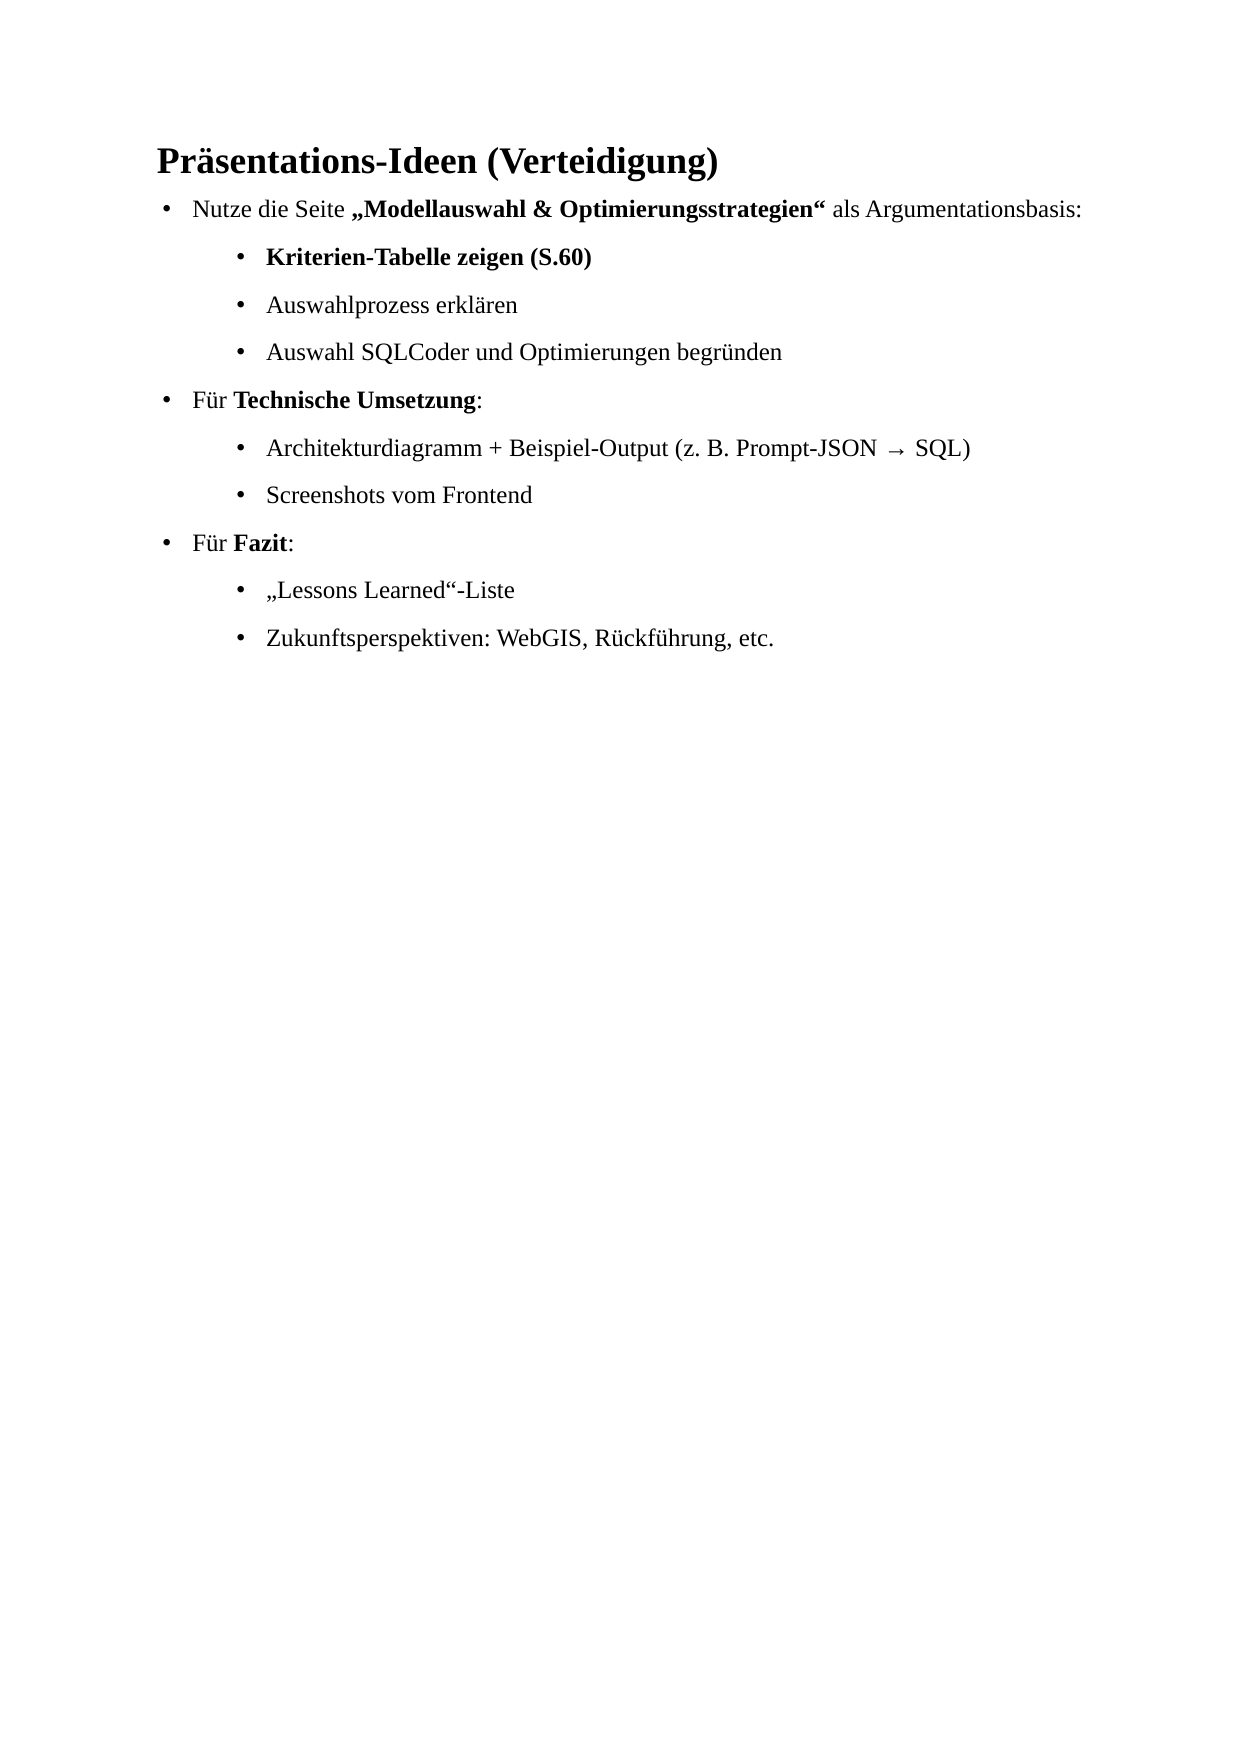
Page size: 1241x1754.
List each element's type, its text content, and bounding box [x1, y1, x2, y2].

list Auswahlprozess erklären [236, 290, 1122, 318]
list Zukunftsperspektiven: WebGIS, Rückführung, etc. [236, 623, 1122, 652]
list Screenshots vom Frontend [236, 480, 1122, 509]
list Kriterien-Tabelle zeigen (S.60) [236, 242, 1122, 271]
list Auswahl SQLCoder und Optimierungen begründen [236, 337, 1122, 366]
subtitle 🎤 Präsentations-Ideen (Verteidigung) [118, 139, 1122, 182]
list Für Technische Umsetzung: [162, 385, 1122, 414]
list Architekturdiagramm + Beispiel-Output (z. B. Prompt-JSON → SQL) [236, 433, 1122, 461]
list Nutze die Seite „Modellauswahl & Optimierungsstrategien“ als Argumentationsbasis: [162, 194, 1122, 223]
list „Lessons Learned“-Liste [236, 575, 1122, 604]
list Für Fazit: [162, 528, 1122, 557]
